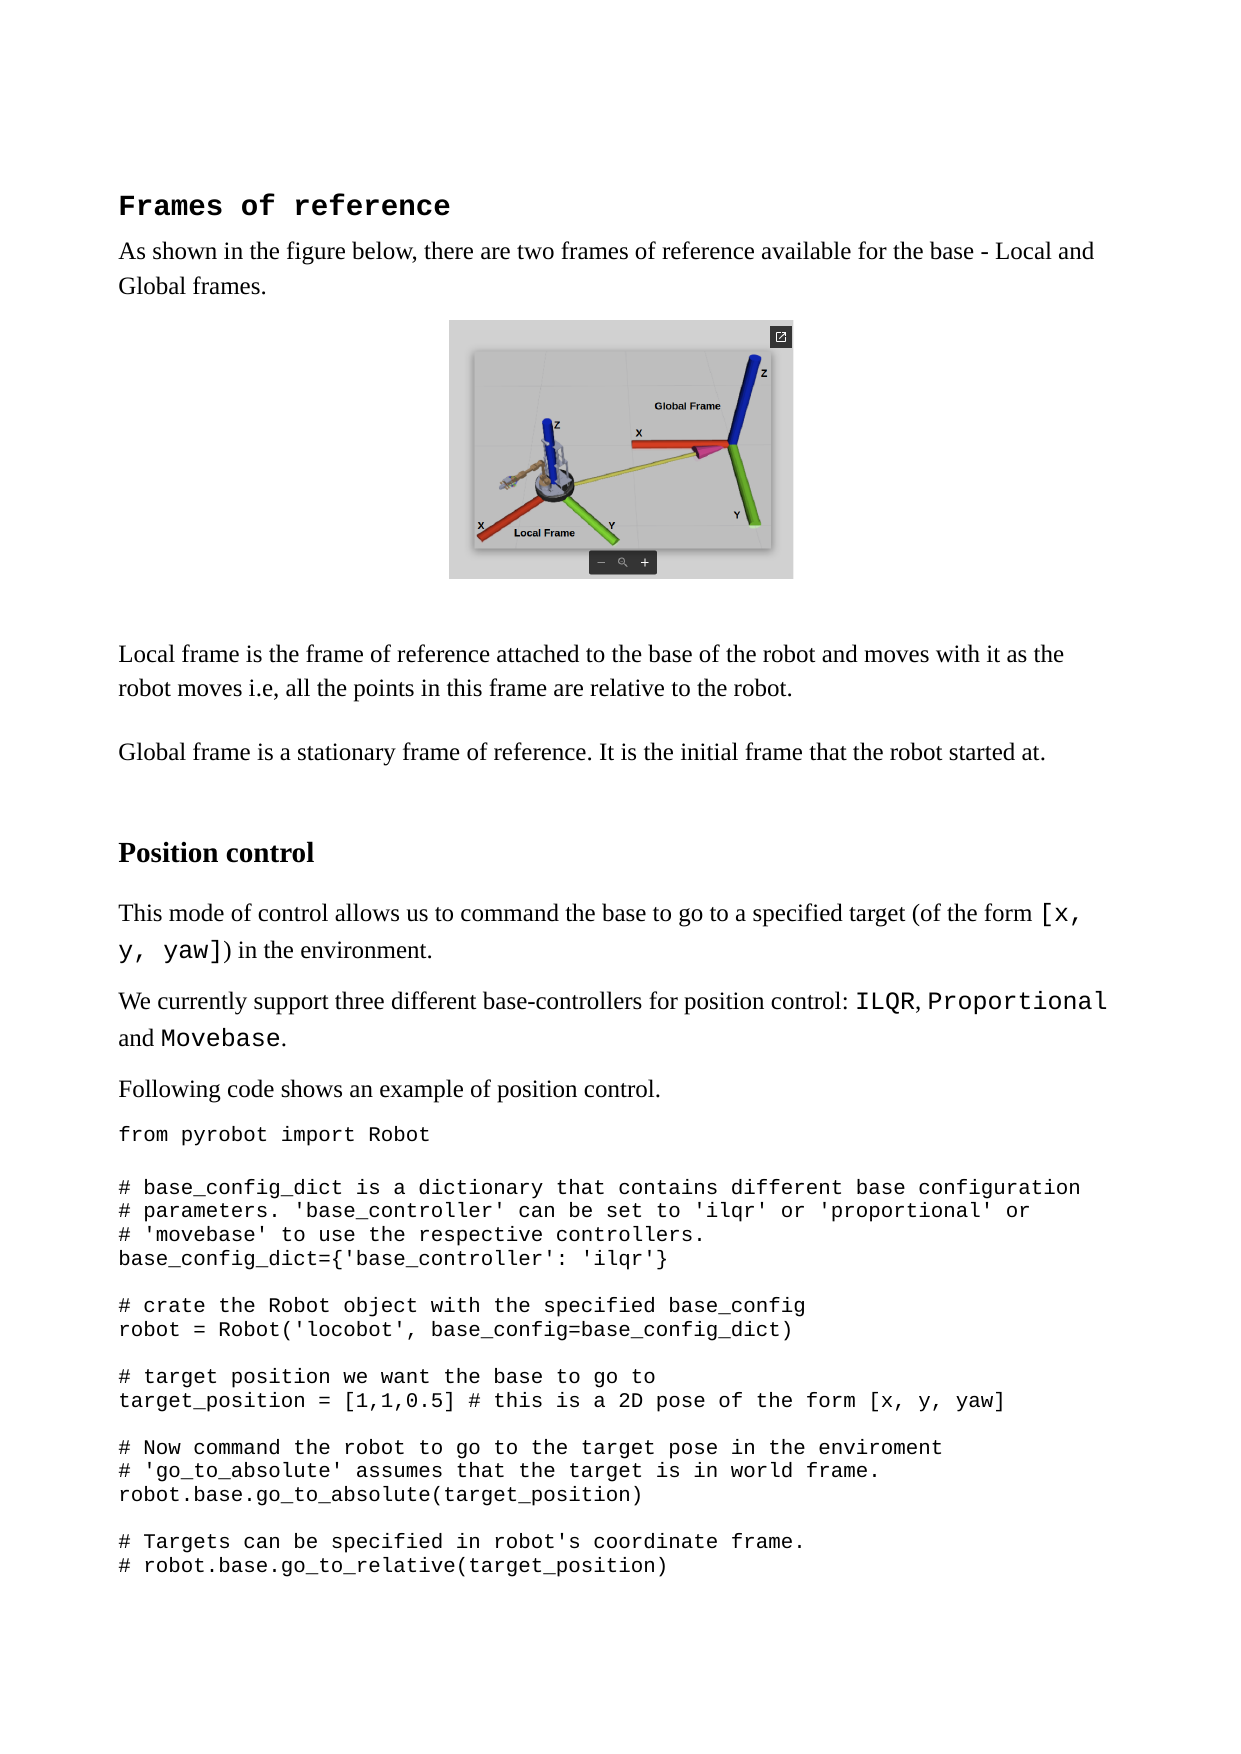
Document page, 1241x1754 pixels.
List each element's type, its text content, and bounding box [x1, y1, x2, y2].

text # Now command the robot to go to the target pose in the enviroment [118, 1437, 1122, 1461]
text Following code shows an example of position control. [118, 1074, 1122, 1103]
text As shown in the figure below, there are two frames of reference available for the base - Local and Global frames. [118, 236, 1122, 300]
text # base_config_dict is a dictionary that contains different base configuration [118, 1177, 1122, 1200]
text # 'go_to_absolute' assumes that the target is in world frame. [118, 1461, 1122, 1484]
text target_position = [1,1,0.5] # this is a 2D pose of the form [x, y, yaw] [118, 1389, 1122, 1413]
text base_config_dict={'base_controller': 'ilqr'} [118, 1248, 1122, 1271]
text # robot.base.go_to_relative(target_position) [118, 1555, 1122, 1579]
text robot.base.go_to_absolute(target_position) [118, 1484, 1122, 1508]
text # crate the Robot object with the specified base_config [118, 1295, 1122, 1319]
text from pyrobot import Robot [118, 1124, 1122, 1147]
text # 'movebase' to use the respective controllers. [118, 1224, 1122, 1248]
subtitle Frames of reference [118, 191, 1122, 224]
text # Targets can be specified in robot's coordinate frame. [118, 1531, 1122, 1555]
picture [490, 320, 746, 579]
text This mode of control allows us to command the base to go to a specified target (of the form [x, y, yaw]) in the environment. [118, 898, 1122, 966]
subtitle Position control [118, 835, 1122, 869]
text We currently support three different base-controllers for position control: ILQR, Proportional and Movebase. [118, 986, 1122, 1054]
text robot = Robot('locobot', base_config=base_config_dict) [118, 1319, 1122, 1342]
text # target position we want the base to go to [118, 1366, 1122, 1389]
text Global frame is a stationary frame of reference. It is the initial frame that the robot started at. [118, 737, 1122, 766]
text Local frame is the frame of reference attached to the base of the robot and moves with it as the robot moves i.e, all the points in this frame are relative to the robot. [118, 639, 1122, 702]
text # parameters. 'base_controller' can be set to 'ilqr' or 'proportional' or [118, 1200, 1122, 1224]
